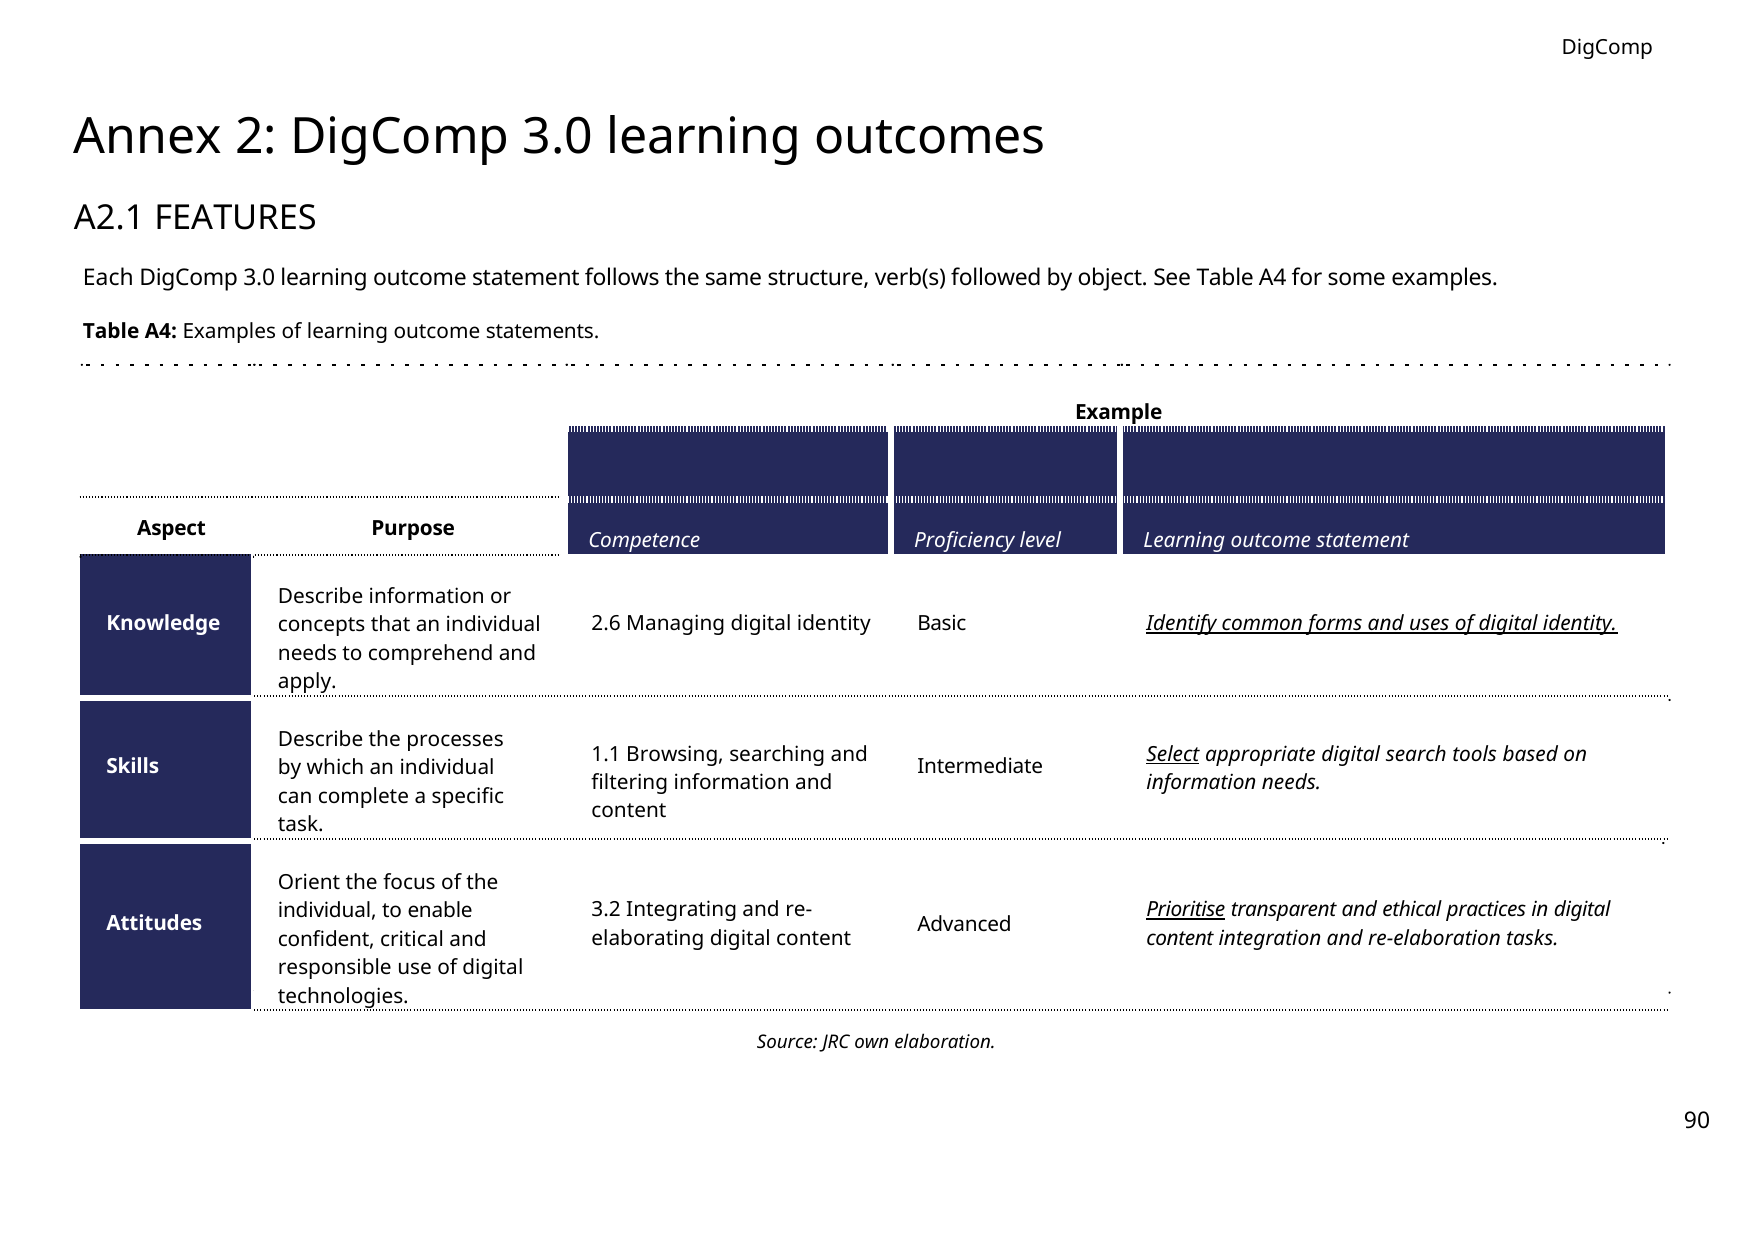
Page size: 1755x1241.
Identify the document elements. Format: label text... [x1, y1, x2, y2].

table_cell 3.2 Integrating and re- elaborating digital content [565, 838, 891, 1009]
table_header [894, 426, 1117, 496]
table_cell Select appropriate digital search tools based on information needs. [1120, 695, 1668, 838]
table_cell Basic [891, 554, 1120, 695]
table_header [252, 426, 561, 496]
table_header [568, 426, 888, 496]
table_cell Competence [568, 496, 888, 554]
table_cell Learning outcome statement [1123, 496, 1665, 554]
table_cell Prioritise transparent and ethical practices in digital content integration and re-elaboration tasks. [1120, 838, 1668, 1009]
subtitle A2.1 FEATURES [74, 202, 1710, 236]
table_cell Describe information or concepts that an individual needs to comprehend and apply. [253, 554, 564, 695]
table_cell Describe the processes by which an individual can complete a specific task. [253, 695, 564, 838]
table_cell Skills [80, 701, 251, 838]
table_cell Proficiency level [894, 496, 1117, 554]
table_header [1123, 426, 1665, 496]
subtitle Annex 2: DigComp 3.0 learning outcomes [74, 99, 1710, 168]
table_cell Advanced [891, 838, 1120, 1009]
table_cell Aspect [80, 496, 252, 554]
text Example [527, 397, 1710, 426]
table_cell Orient the focus of the individual, to enable confident, critical and responsible use of digital technologies. [253, 838, 564, 1009]
text Source: JRC own elaboration. [274, 1029, 1480, 1054]
text Each DigComp 3.0 learning outcome statement follows the same structure, verb(s) followed by object. See Table A4 for some examples. [83, 261, 1710, 292]
table_cell Attitudes [80, 844, 251, 1009]
table_cell Purpose [252, 496, 561, 554]
table_header [80, 426, 252, 496]
table_cell Knowledge [80, 554, 251, 695]
table_cell 1.1 Browsing, searching and filtering information and content [565, 695, 891, 838]
text Table A4: Examples of learning outcome statements. [83, 316, 1710, 345]
table_cell Identify common forms and uses of digital identity. [1120, 554, 1668, 695]
table_cell Intermediate [891, 695, 1120, 838]
table_cell 2.6 Managing digital identity [565, 554, 891, 695]
